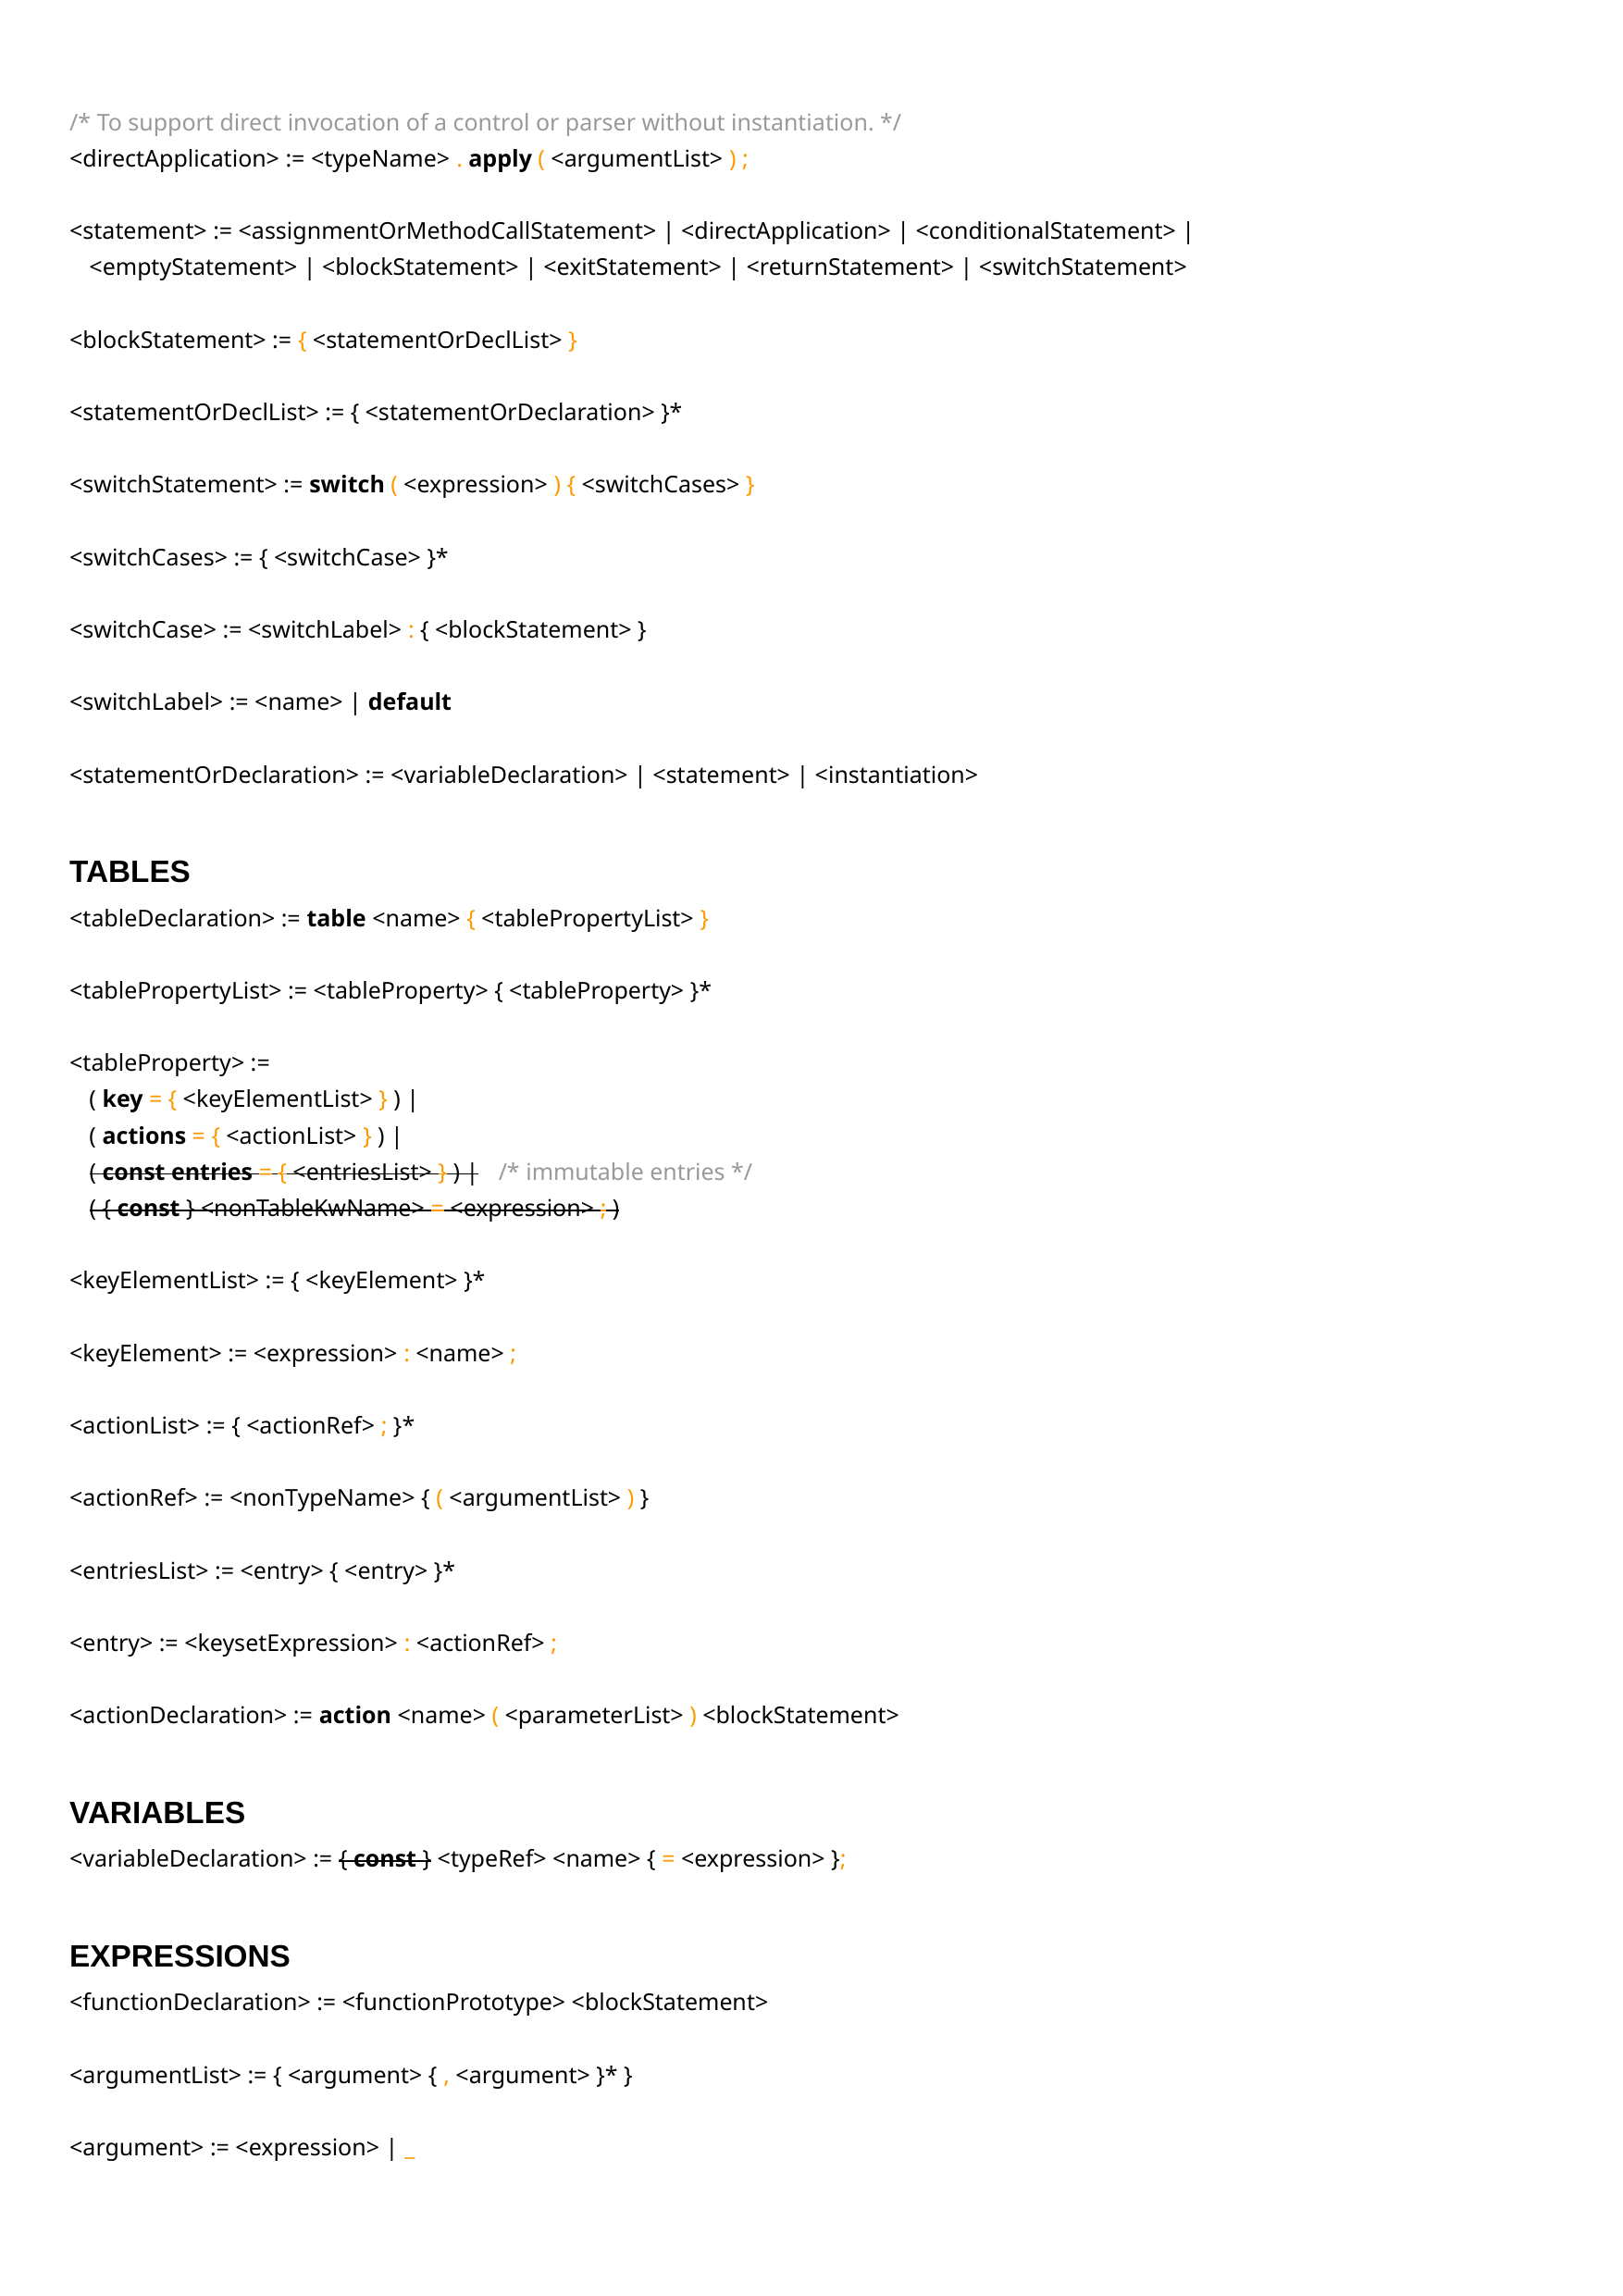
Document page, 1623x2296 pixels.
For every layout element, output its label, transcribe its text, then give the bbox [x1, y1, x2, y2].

text <statementOrDeclaration> := <variableDeclaration> | <statement> | <instantiation> [69, 758, 1554, 789]
text ( actions = { <actionList> } ) | [69, 1119, 1554, 1150]
text <statementOrDeclList> := { <statementOrDeclaration> }* [69, 395, 1554, 428]
subtitle VARIABLES [69, 1793, 1554, 1830]
text <switchStatement> := switch ( <expression> ) { <switchCases> } [69, 468, 1554, 500]
text <statement> := <assignmentOrMethodCallStatement> | <directApplication> | <conditionalStatement> | [69, 215, 1554, 246]
text <tableProperty> := [69, 1047, 1554, 1078]
text <tablePropertyList> := <tableProperty> { <tableProperty> }* [69, 974, 1554, 1006]
text <actionList> := { <actionRef> ; }* [69, 1409, 1554, 1441]
subtitle TABLES [69, 853, 1554, 888]
text ( const entries = { <entriesList> } ) | /* immutable entries */ [69, 1155, 1554, 1186]
text <keyElementList> := { <keyElement> }* [69, 1264, 1554, 1296]
text <argument> := <expression> | _ [69, 2131, 1554, 2163]
text <variableDeclaration> := { const } <typeRef> <name> { = <expression> }; [69, 1843, 1554, 1874]
text <directApplication> := <typeName> . apply ( <argumentList> ) ; [69, 142, 1554, 173]
text <keyElement> := <expression> : <name> ; [69, 1336, 1554, 1368]
text ( key = { <keyElementList> } ) | [69, 1083, 1554, 1114]
text <entry> := <keysetExpression> : <actionRef> ; [69, 1627, 1554, 1658]
text <actionDeclaration> := action <name> ( <parameterList> ) <blockStatement> [69, 1699, 1554, 1731]
text <actionRef> := <nonTypeName> { ( <argumentList> ) } [69, 1482, 1554, 1513]
text <switchLabel> := <name> | default [69, 686, 1554, 717]
text <argumentList> := { <argument> { , <argument> }* } [69, 2058, 1554, 2090]
text <blockStatement> := { <statementOrDeclList> } [69, 323, 1554, 354]
subtitle EXPRESSIONS [69, 1938, 1554, 1973]
text <entriesList> := <entry> { <entry> }* [69, 1554, 1554, 1585]
text <tableDeclaration> := table <name> { <tablePropertyList> } [69, 901, 1554, 933]
text <switchCases> := { <switchCase> }* [69, 540, 1554, 572]
text <switchCase> := <switchLabel> : { <blockStatement> } [69, 613, 1554, 645]
text /* To support direct invocation of a control or parser without instantiation. */ [69, 105, 1554, 137]
text <functionDeclaration> := <functionPrototype> <blockStatement> [69, 1986, 1554, 2017]
text ( { const } <nonTableKwName> = <expression> ; ) [69, 1192, 1554, 1223]
text <emptyStatement> | <blockStatement> | <exitStatement> | <returnStatement> | <switchStatement> [69, 251, 1554, 282]
